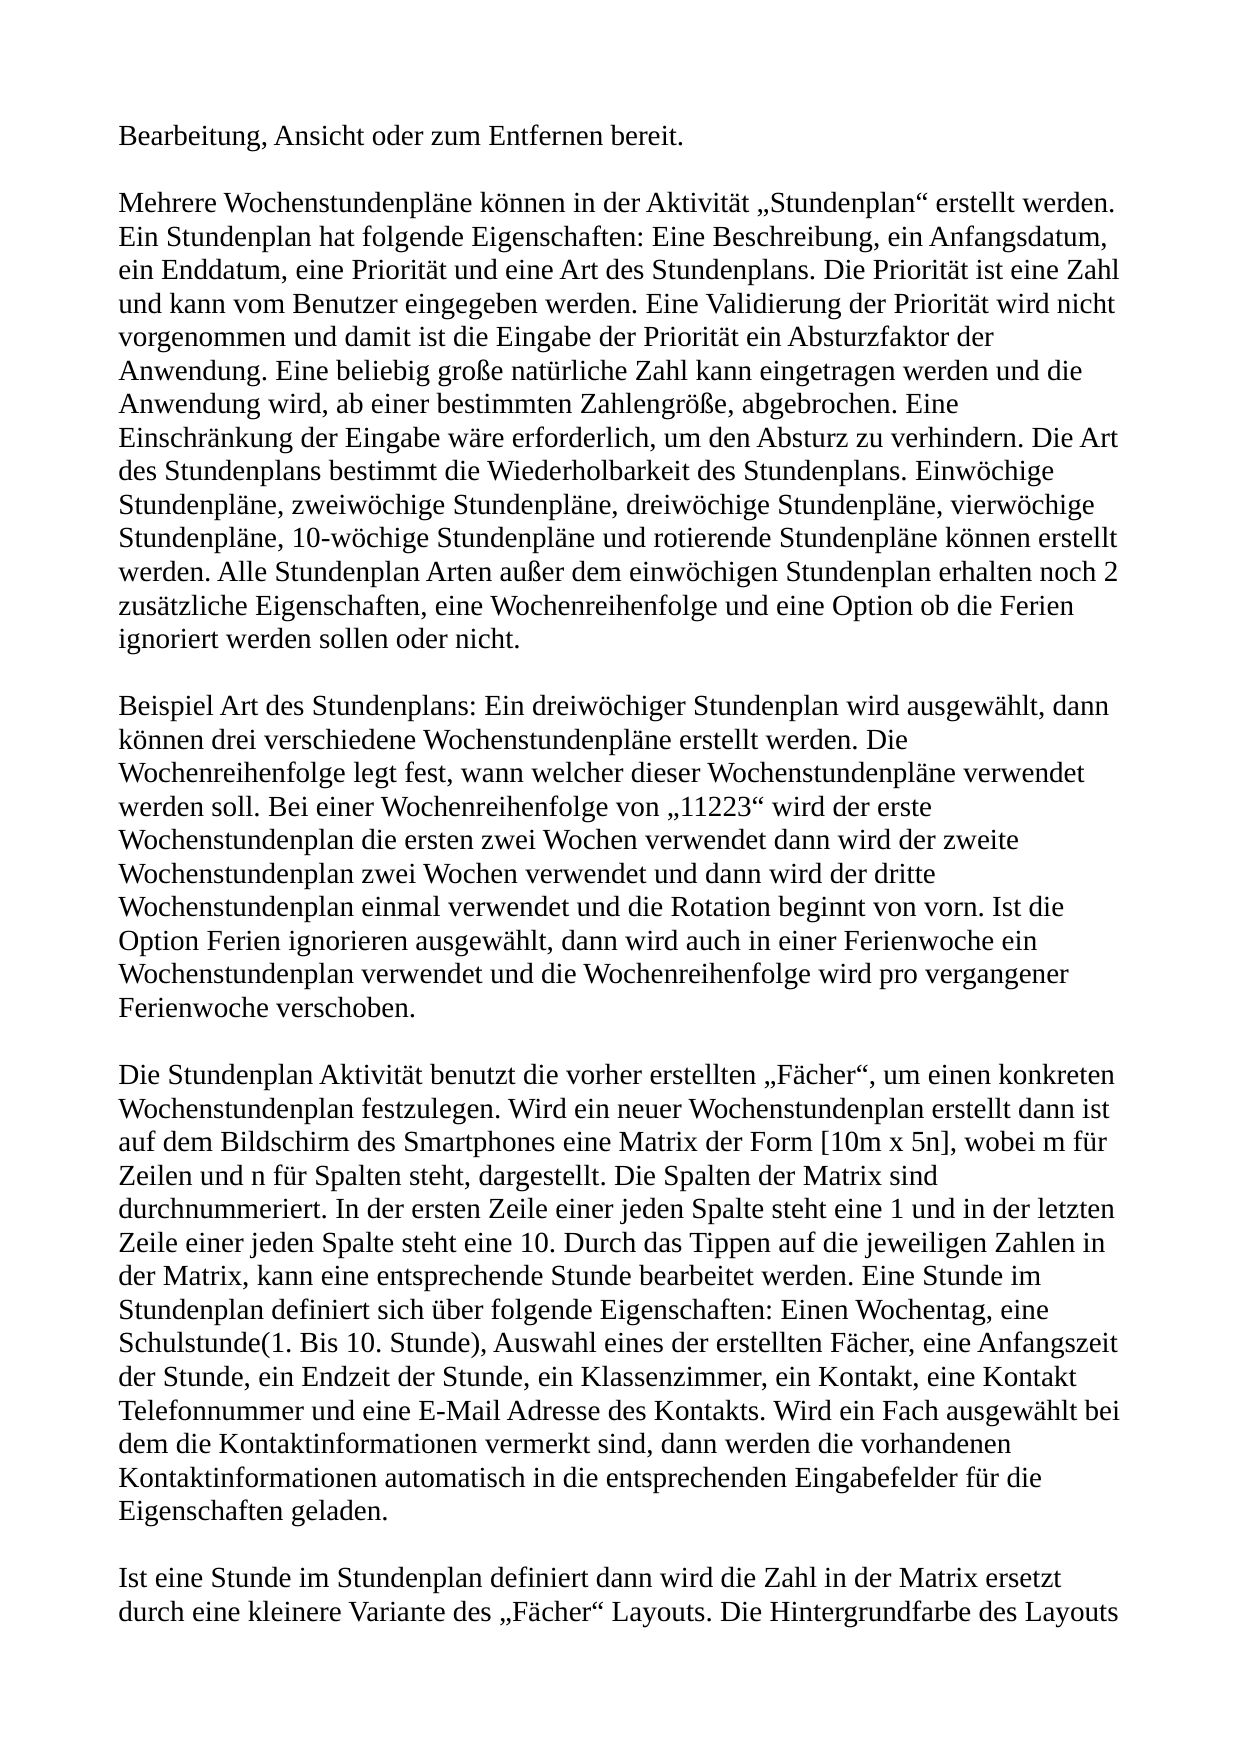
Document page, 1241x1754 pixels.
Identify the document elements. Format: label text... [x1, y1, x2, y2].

text Ein Stundenplan hat folgende Eigenschaften: Eine Beschreibung, ein Anfangsdatum, ein Enddatum, eine Priorität und eine Art des Stundenplans. Die Priorität ist eine Zahl und kann vom Benutzer eingegeben werden. Eine Validierung der Priorität wird nicht vorgenommen und damit ist die Eingabe der Priorität ein Absturzfaktor der Anwendung. Eine beliebig große natürliche Zahl kann eingetragen werden und die Anwendung wird, ab einer bestimmten Zahlengröße, abgebrochen. Eine Einschränkung der Eingabe wäre erforderlich, um den Absturz zu verhindern. Die Art des Stundenplans bestimmt die Wiederholbarkeit des Stundenplans. Einwöchige Stundenpläne, zweiwöchige Stundenpläne, dreiwöchige Stundenpläne, vierwöchige Stundenpläne, 10-wöchige Stundenpläne und rotierende Stundenpläne können erstellt werden. Alle Stundenplan Arten außer dem einwöchigen Stundenplan erhalten noch 2 zusätzliche Eigenschaften, eine Wochenreihenfolge und eine Option ob die Ferien ignoriert werden sollen oder nicht. [118, 219, 1122, 655]
text Beispiel Art des Stundenplans: Ein dreiwöchiger Stundenplan wird ausgewählt, dann können drei verschiedene Wochenstundenpläne erstellt werden. Die Wochenreihenfolge legt fest, wann welcher dieser Wochenstundenpläne verwendet werden soll. Bei einer Wochenreihenfolge von „11223“ wird der erste Wochenstundenplan die ersten zwei Wochen verwendet dann wird der zweite Wochenstundenplan zwei Wochen verwendet und dann wird der dritte Wochenstundenplan einmal verwendet und die Rotation beginnt von vorn. Ist die Option Ferien ignorieren ausgewählt, dann wird auch in einer Ferienwoche ein Wochenstundenplan verwendet und die Wochenreihenfolge wird pro vergangener Ferienwoche verschoben. [118, 688, 1122, 1024]
text Die Stundenplan Aktivität benutzt die vorher erstellten „Fächer“, um einen konkreten Wochenstundenplan festzulegen. Wird ein neuer Wochenstundenplan erstellt dann ist auf dem Bildschirm des Smartphones eine Matrix der Form [10m x 5n], wobei m für Zeilen und n für Spalten steht, dargestellt. Die Spalten der Matrix sind durchnummeriert. In der ersten Zeile einer jeden Spalte steht eine 1 und in der letzten Zeile einer jeden Spalte steht eine 10. Durch das Tippen auf die jeweiligen Zahlen in der Matrix, kann eine entsprechende Stunde bearbeitet werden. Eine Stunde im Stundenplan definiert sich über folgende Eigenschaften: Einen Wochentag, eine Schulstunde(1. Bis 10. Stunde), Auswahl eines der erstellten Fächer, eine Anfangszeit der Stunde, ein Endzeit der Stunde, ein Klassenzimmer, ein Kontakt, eine Kontakt Telefonnummer und eine E-Mail Adresse des Kontakts. Wird ein Fach ausgewählt bei dem die Kontaktinformationen vermerkt sind, dann werden die vorhandenen Kontaktinformationen automatisch in die entsprechenden Eingabefelder für die Eigenschaften geladen. [118, 1057, 1122, 1527]
text Bearbeitung, Ansicht oder zum Entfernen bereit. [118, 118, 1122, 152]
text Mehrere Wochenstundenpläne können in der Aktivität „Stundenplan“ erstellt werden. [118, 185, 1122, 219]
text Ist eine Stunde im Stundenplan definiert dann wird die Zahl in der Matrix ersetzt durch eine kleinere Variante des „Fächer“ Layouts. Die Hintergrundfarbe des Layouts [118, 1560, 1122, 1627]
